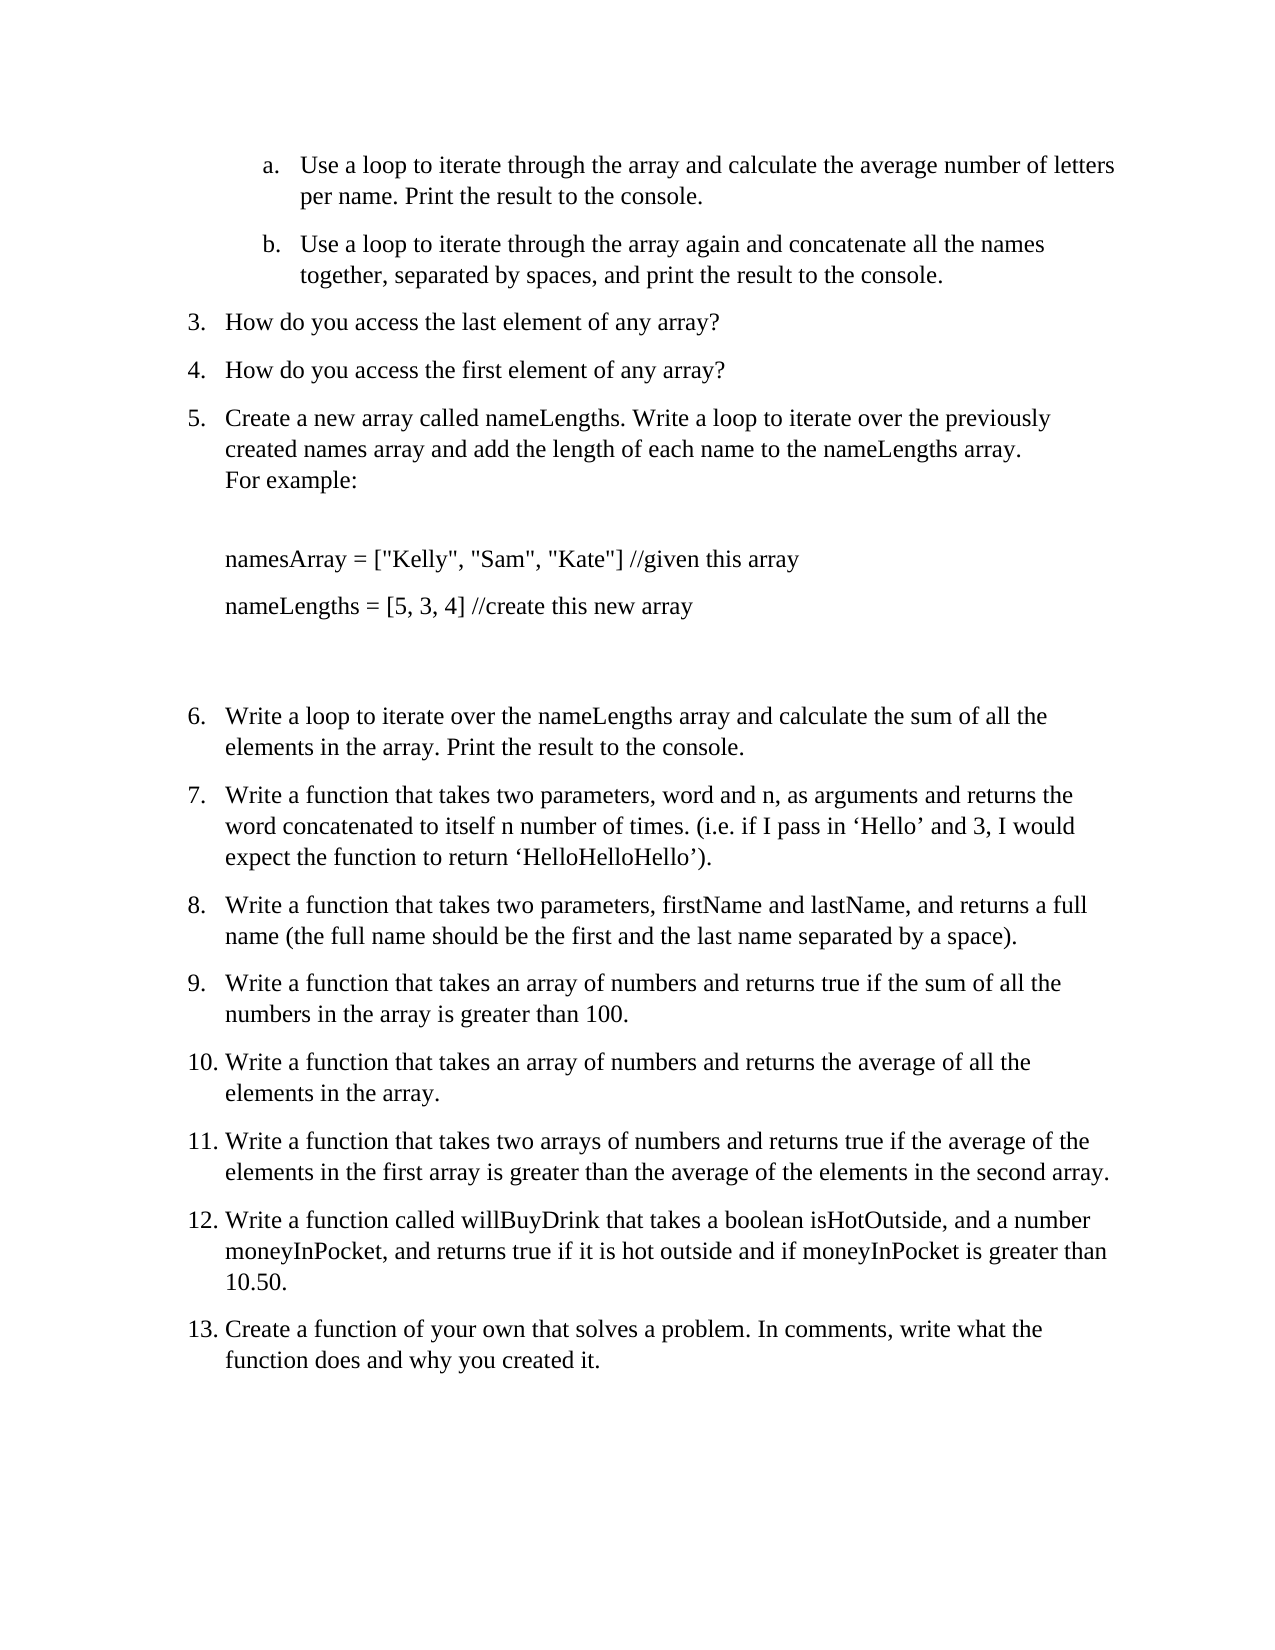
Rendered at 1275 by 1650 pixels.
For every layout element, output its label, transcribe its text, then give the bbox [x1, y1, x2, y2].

list Write a function that takes an array of numbers and returns the average of all the elements in the array. [187, 1047, 1125, 1107]
list Write a function called willBuyDrink that takes a boolean isHotOutside, and a number moneyInPocket, and returns true if it is hot outside and if moneyInPocket is greater than 10.50. [187, 1205, 1125, 1296]
list Write a loop to iterate over the nameLengths array and calculate the sum of all the elements in the array. Print the result to the console. [187, 701, 1125, 761]
list Write a function that takes two parameters, firstName and lastName, and returns a full name (the full name should be the first and the last name separated by a space). [187, 890, 1125, 949]
list How do you access the first element of any array? [187, 355, 1125, 384]
list Use a loop to iterate through the array again and concatenate all the names together, separated by spaces, and print the result to the console. [262, 229, 1125, 288]
list Create a function of your own that solves a problem. In comments, write what the function does and why you created it. [187, 1314, 1125, 1374]
list namesArray = ["Kelly", "Sam", "Kate"] //given this array [225, 544, 1125, 572]
list Use a loop to iterate through the array and calculate the average number of letters per name. Print the result to the console. [262, 150, 1125, 210]
list nameLengths = [5, 3, 4] //create this new array [225, 591, 1125, 682]
list Write a function that takes two parameters, word and n, as arguments and returns the word concatenated to itself n number of times. (i.e. if I pass in ‘Hello’ and 3, I would expect the function to return ‘HelloHelloHello’). [187, 780, 1125, 871]
list How do you access the last element of any array? [187, 307, 1125, 336]
list Create a new array called nameLengths. Write a loop to iterate over the previously created names array and add the length of each name to the nameLengths array. For example: [187, 403, 1125, 525]
list Write a function that takes an array of numbers and returns true if the sum of all the numbers in the array is greater than 100. [187, 968, 1125, 1028]
list Write a function that takes two arrays of numbers and returns true if the average of the elements in the first array is greater than the average of the elements in the second array. [187, 1126, 1125, 1186]
